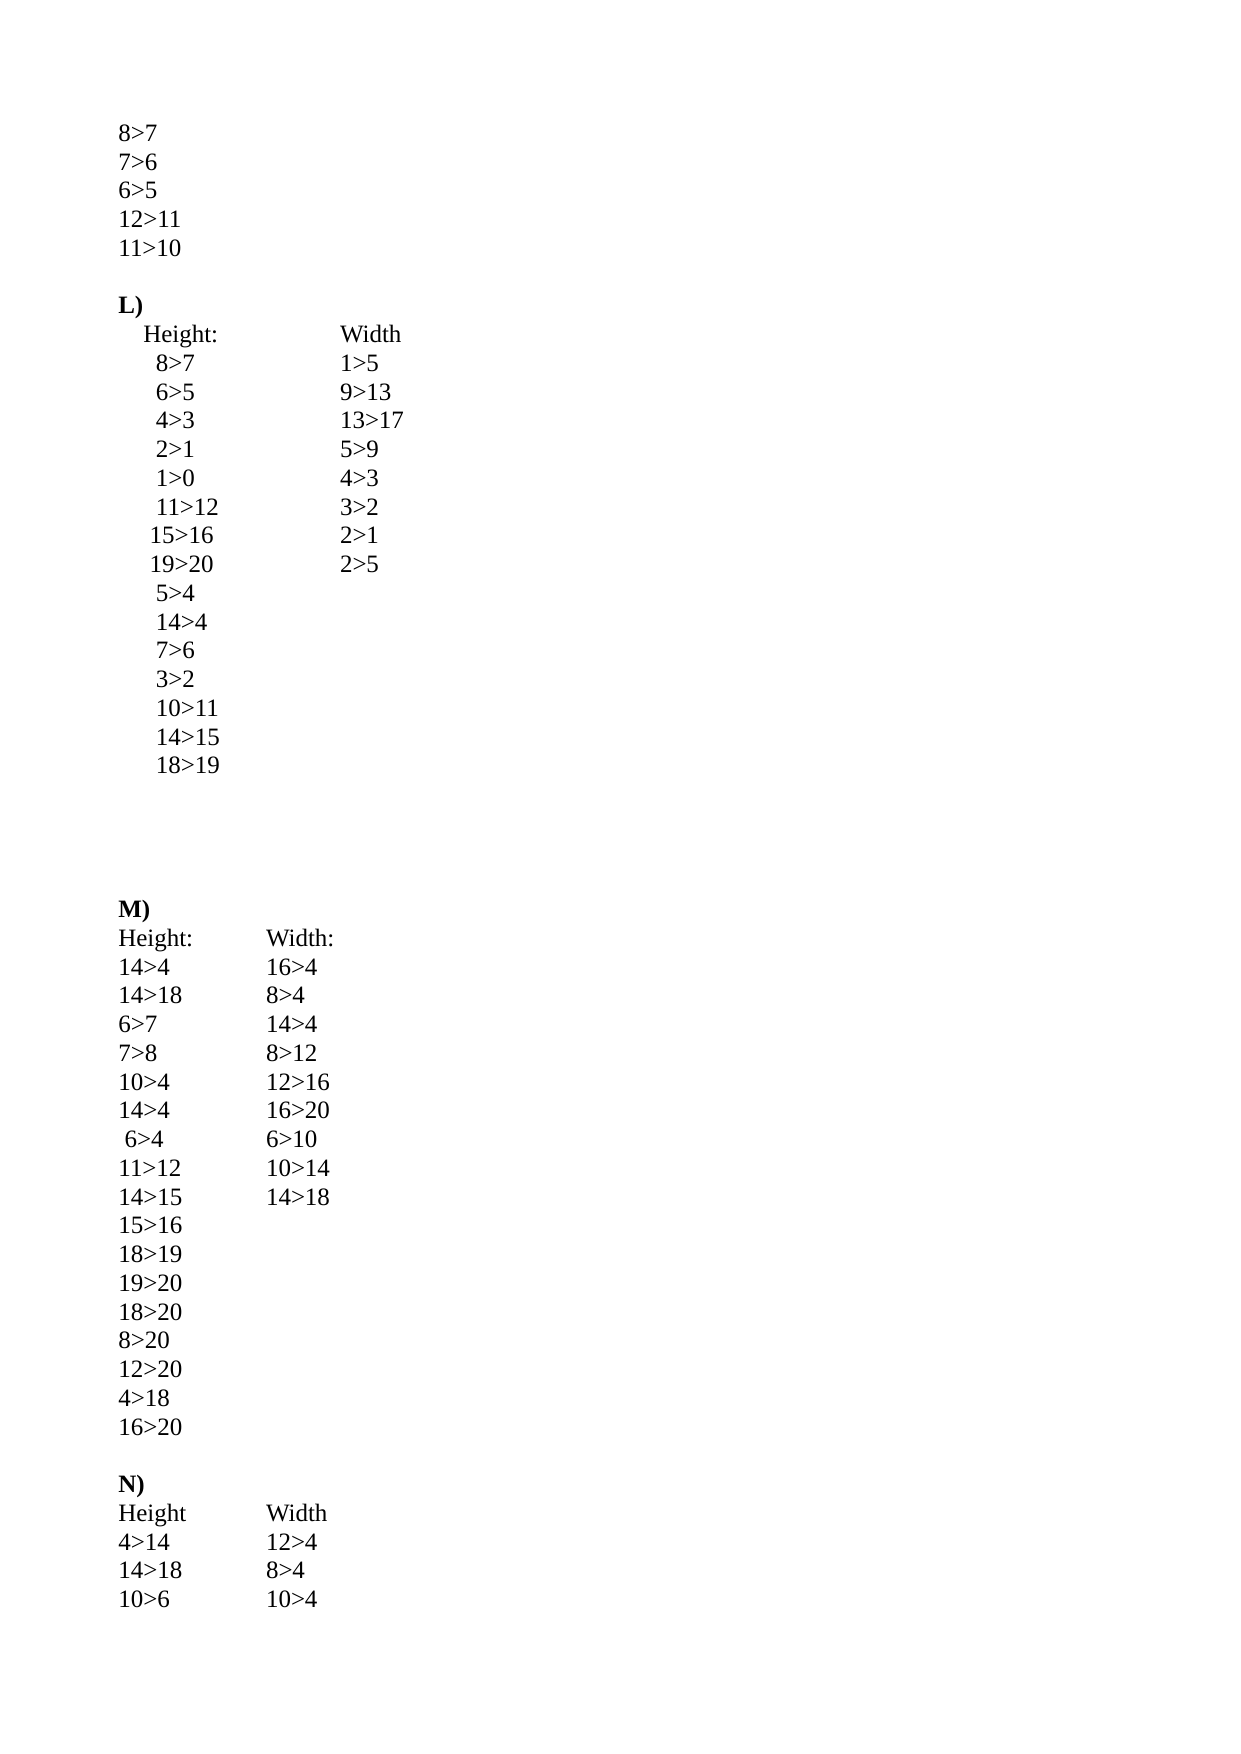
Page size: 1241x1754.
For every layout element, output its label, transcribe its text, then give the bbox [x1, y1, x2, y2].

text 2>1 5>9 [118, 434, 1122, 463]
text 8>7 [118, 118, 1122, 147]
text 4>3 13>17 [118, 406, 1122, 434]
text 7>8 8>12 [118, 1038, 1122, 1067]
text N) [118, 1469, 1122, 1498]
text 5>4 [118, 578, 1122, 607]
text 6>5 9>13 [118, 377, 1122, 406]
text 14>4 16>20 [118, 1096, 1122, 1124]
text M) [118, 894, 1122, 923]
text 12>11 [118, 204, 1122, 233]
text 10>11 [118, 693, 1122, 722]
text 14>4 [118, 607, 1122, 636]
text Height: Width [118, 319, 1122, 348]
text 19>20 [118, 1268, 1122, 1297]
text 4>18 [118, 1383, 1122, 1412]
text 18>19 [118, 1239, 1122, 1268]
text 18>20 [118, 1297, 1122, 1326]
text 18>19 [118, 751, 1122, 779]
text 8>20 [118, 1326, 1122, 1354]
text 7>6 [118, 147, 1122, 176]
text 14>18 8>4 [118, 981, 1122, 1009]
text 19>20 2>5 [118, 549, 1122, 578]
text 16>20 [118, 1412, 1122, 1441]
text 1>0 4>3 [118, 463, 1122, 492]
text 10>6 10>4 [118, 1584, 1122, 1613]
text 3>2 [118, 664, 1122, 693]
text 15>16 2>1 [118, 521, 1122, 549]
text 6>5 [118, 176, 1122, 204]
text Height Width [118, 1498, 1122, 1527]
text 6>7 14>4 [118, 1009, 1122, 1038]
text 4>14 12>4 [118, 1527, 1122, 1556]
text L) [118, 291, 1122, 319]
text 11>12 10>14 [118, 1153, 1122, 1182]
text 14>18 8>4 [118, 1556, 1122, 1584]
text 12>20 [118, 1354, 1122, 1383]
text 15>16 [118, 1211, 1122, 1239]
text 8>7 1>5 [118, 348, 1122, 377]
text 10>4 12>16 [118, 1067, 1122, 1096]
text 14>15 14>18 [118, 1182, 1122, 1211]
text Height: Width: [118, 923, 1122, 952]
text 11>10 [118, 233, 1122, 262]
text 11>12 3>2 [118, 492, 1122, 521]
text 6>4 6>10 [118, 1124, 1122, 1153]
text 7>6 [118, 636, 1122, 664]
text 14>15 [118, 722, 1122, 751]
text 14>4 16>4 [118, 952, 1122, 981]
